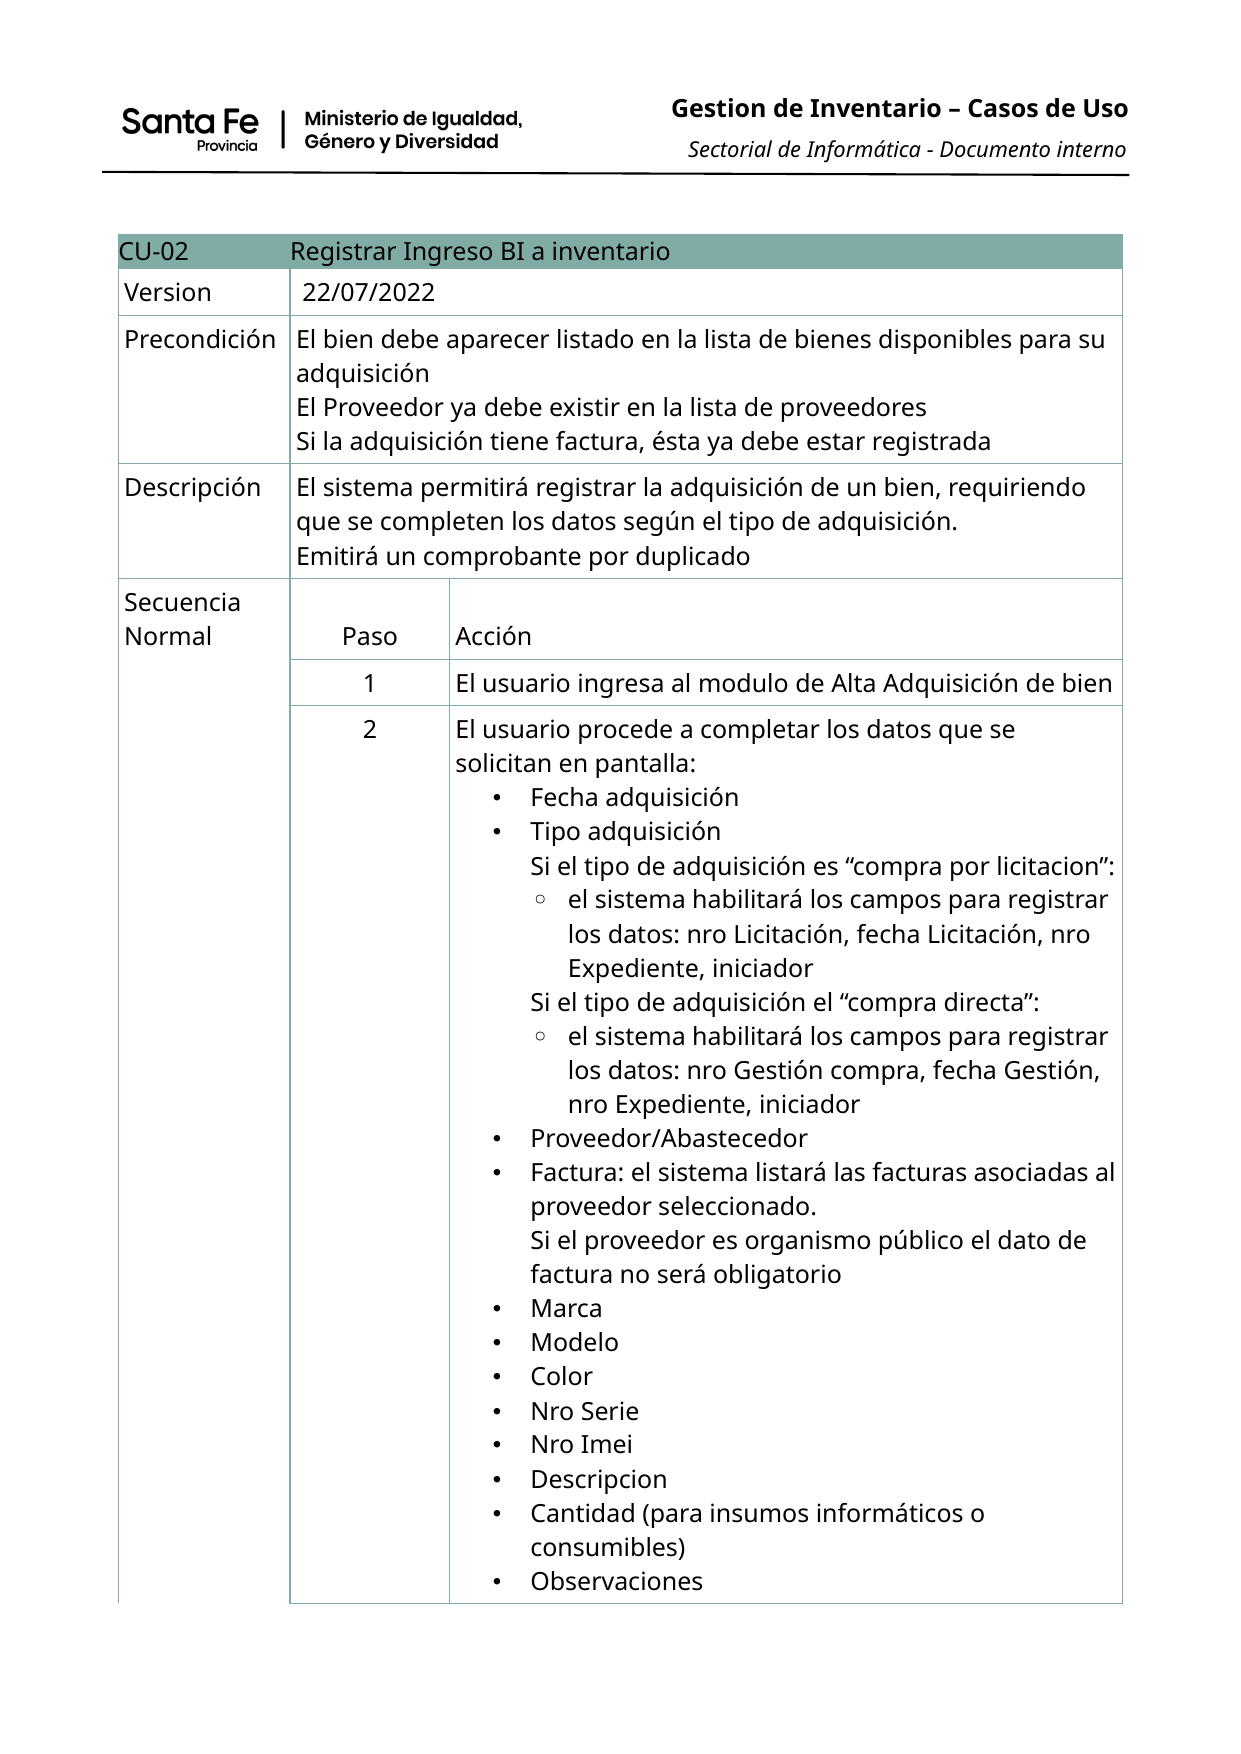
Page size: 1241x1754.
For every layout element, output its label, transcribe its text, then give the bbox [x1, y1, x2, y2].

table_cell El usuario procede a completar los datos que se solicitan en pantalla: Fecha adquisición Tipo adquisición Si el tipo de adquisición es “compra por licitacion”: el sistema habilitará los campos para registrar los datos: nro Licitación, fecha Licitación, nro Expediente, iniciador Si el tipo de adquisición el “compra directa”: el sistema habilitará los campos para registrar los datos: nro Gestión compra, fecha Gestión, nro Expediente, iniciador Proveedor/Abastecedor Factura: el sistema listará las facturas asociadas al proveedor seleccionado. Si el proveedor es organismo público el dato de factura no será obligatorio Marca Modelo Color Nro Serie Nro Imei Descripcion Cantidad (para insumos informáticos o consumibles) Observaciones [450, 706, 1122, 1603]
table_cell [119, 705, 289, 1603]
table_cell [119, 659, 289, 705]
table_cell Version [119, 269, 289, 314]
table_cell 22/07/2022 [291, 269, 1122, 314]
table_cell El sistema permitirá registrar la adquisición de un bien, requiriendo que se completen los datos según el tipo de adquisición. Emitirá un comprobante por duplicado [291, 464, 1122, 578]
table_cell Paso [291, 579, 449, 658]
table_cell Secuencia Normal [119, 579, 289, 658]
table_cell 1 [291, 660, 449, 705]
table_header CU-02 [118, 234, 290, 268]
table_cell El bien debe aparecer listado en la lista de bienes disponibles para su adquisición El Proveedor ya debe existir en la lista de proveedores Si la adquisición tiene factura, ésta ya debe estar registrada [291, 316, 1122, 463]
table_cell Precondición [119, 316, 289, 463]
table_cell 2 [291, 706, 449, 1603]
table_header Registrar Ingreso BI a inventario [290, 234, 1123, 268]
table_cell El usuario ingresa al modulo de Alta Adquisición de bien [450, 660, 1122, 705]
table_cell Acción [450, 579, 1122, 658]
picture [102, 91, 550, 162]
table_cell Descripción [119, 464, 289, 578]
